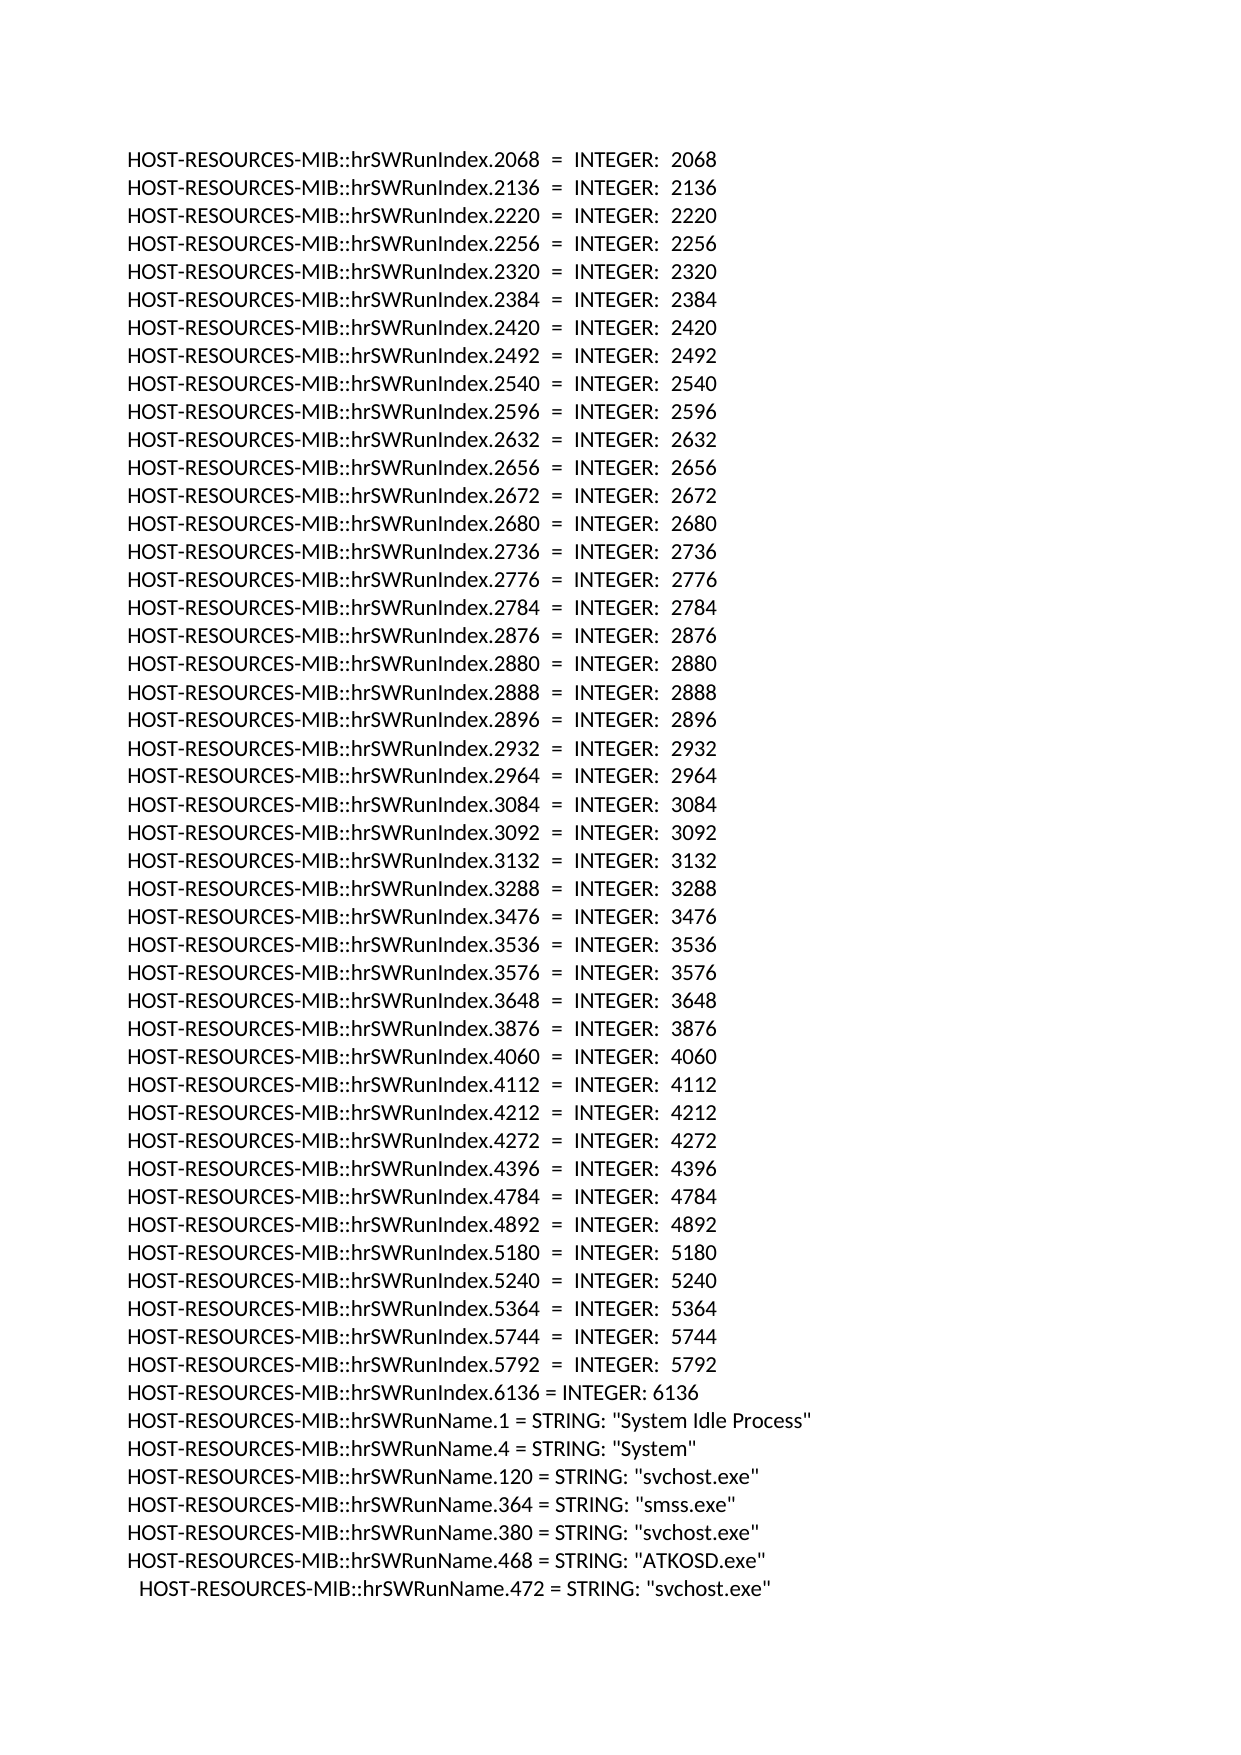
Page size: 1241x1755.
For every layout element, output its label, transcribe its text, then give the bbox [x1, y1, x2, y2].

text HOST-RESOURCES-MIB::hrSWRunName.472 = STRING: "svchost.exe" [139, 1574, 1066, 1602]
text HOST-RESOURCES-MIB::hrSWRunName.120 = STRING: "svchost.exe" HOST-RESOURCES-MIB::hrSWRunName.364 = STRING: "smss.exe" [127, 1462, 778, 1518]
text HOST-RESOURCES-MIB::hrSWRunIndex.2068 = INTEGER: 2068 HOST-RESOURCES-MIB::hrSWRunIndex.2136 = INTEGER: 2136 HOST-RESOURCES-MIB::hrSWRunIndex.2220 = INTEGER: 2220 HOST-RESOURCES-MIB::hrSWRunIndex.2256 = INTEGER: 2256 HOST-RESOURCES-MIB::hrSWRunIndex.2320 = INTEGER: 2320 HOST-RESOURCES-MIB::hrSWRunIndex.2384 = INTEGER: 2384 HOST-RESOURCES-MIB::hrSWRunIndex.2420 = INTEGER: 2420 HOST-RESOURCES-MIB::hrSWRunIndex.2492 = INTEGER: 2492 HOST-RESOURCES-MIB::hrSWRunIndex.2540 = INTEGER: 2540 HOST-RESOURCES-MIB::hrSWRunIndex.2596 = INTEGER: 2596 HOST-RESOURCES-MIB::hrSWRunIndex.2632 = INTEGER: 2632 HOST-RESOURCES-MIB::hrSWRunIndex.2656 = INTEGER: 2656 HOST-RESOURCES-MIB::hrSWRunIndex.2672 = INTEGER: 2672 HOST-RESOURCES-MIB::hrSWRunIndex.2680 = INTEGER: 2680 HOST-RESOURCES-MIB::hrSWRunIndex.2736 = INTEGER: 2736 HOST-RESOURCES-MIB::hrSWRunIndex.2776 = INTEGER: 2776 HOST-RESOURCES-MIB::hrSWRunIndex.2784 = INTEGER: 2784 HOST-RESOURCES-MIB::hrSWRunIndex.2876 = INTEGER: 2876 HOST-RESOURCES-MIB::hrSWRunIndex.2880 = INTEGER: 2880 HOST-RESOURCES-MIB::hrSWRunIndex.2888 = INTEGER: 2888 HOST-RESOURCES-MIB::hrSWRunIndex.2896 = INTEGER: 2896 HOST-RESOURCES-MIB::hrSWRunIndex.2932 = INTEGER: 2932 HOST-RESOURCES-MIB::hrSWRunIndex.2964 = INTEGER: 2964 HOST-RESOURCES-MIB::hrSWRunIndex.3084 = INTEGER: 3084 HOST-RESOURCES-MIB::hrSWRunIndex.3092 = INTEGER: 3092 HOST-RESOURCES-MIB::hrSWRunIndex.3132 = INTEGER: 3132 HOST-RESOURCES-MIB::hrSWRunIndex.3288 = INTEGER: 3288 HOST-RESOURCES-MIB::hrSWRunIndex.3476 = INTEGER: 3476 HOST-RESOURCES-MIB::hrSWRunIndex.3536 = INTEGER: 3536 HOST-RESOURCES-MIB::hrSWRunIndex.3576 = INTEGER: 3576 HOST-RESOURCES-MIB::hrSWRunIndex.3648 = INTEGER: 3648 HOST-RESOURCES-MIB::hrSWRunIndex.3876 = INTEGER: 3876 HOST-RESOURCES-MIB::hrSWRunIndex.4060 = INTEGER: 4060 HOST-RESOURCES-MIB::hrSWRunIndex.4112 = INTEGER: 4112 HOST-RESOURCES-MIB::hrSWRunIndex.4212 = INTEGER: 4212 HOST-RESOURCES-MIB::hrSWRunIndex.4272 = INTEGER: 4272 HOST-RESOURCES-MIB::hrSWRunIndex.4396 = INTEGER: 4396 HOST-RESOURCES-MIB::hrSWRunIndex.4784 = INTEGER: 4784 HOST-RESOURCES-MIB::hrSWRunIndex.4892 = INTEGER: 4892 HOST-RESOURCES-MIB::hrSWRunIndex.5180 = INTEGER: 5180 HOST-RESOURCES-MIB::hrSWRunIndex.5240 = INTEGER: 5240 HOST-RESOURCES-MIB::hrSWRunIndex.5364 = INTEGER: 5364 HOST-RESOURCES-MIB::hrSWRunIndex.5744 = INTEGER: 5744 HOST-RESOURCES-MIB::hrSWRunIndex.5792 = INTEGER: 5792 HOST-RESOURCES-MIB::hrSWRunIndex.6136 = INTEGER: 6136 [127, 145, 717, 1406]
text HOST-RESOURCES-MIB::hrSWRunName.380 = STRING: "svchost.exe" HOST-RESOURCES-MIB::hrSWRunName.468 = STRING: "ATKOSD.exe" [127, 1518, 784, 1574]
text HOST-RESOURCES-MIB::hrSWRunName.1 = STRING: "System Idle Process" HOST-RESOURCES-MIB::hrSWRunName.4 = STRING: "System" [127, 1406, 829, 1462]
